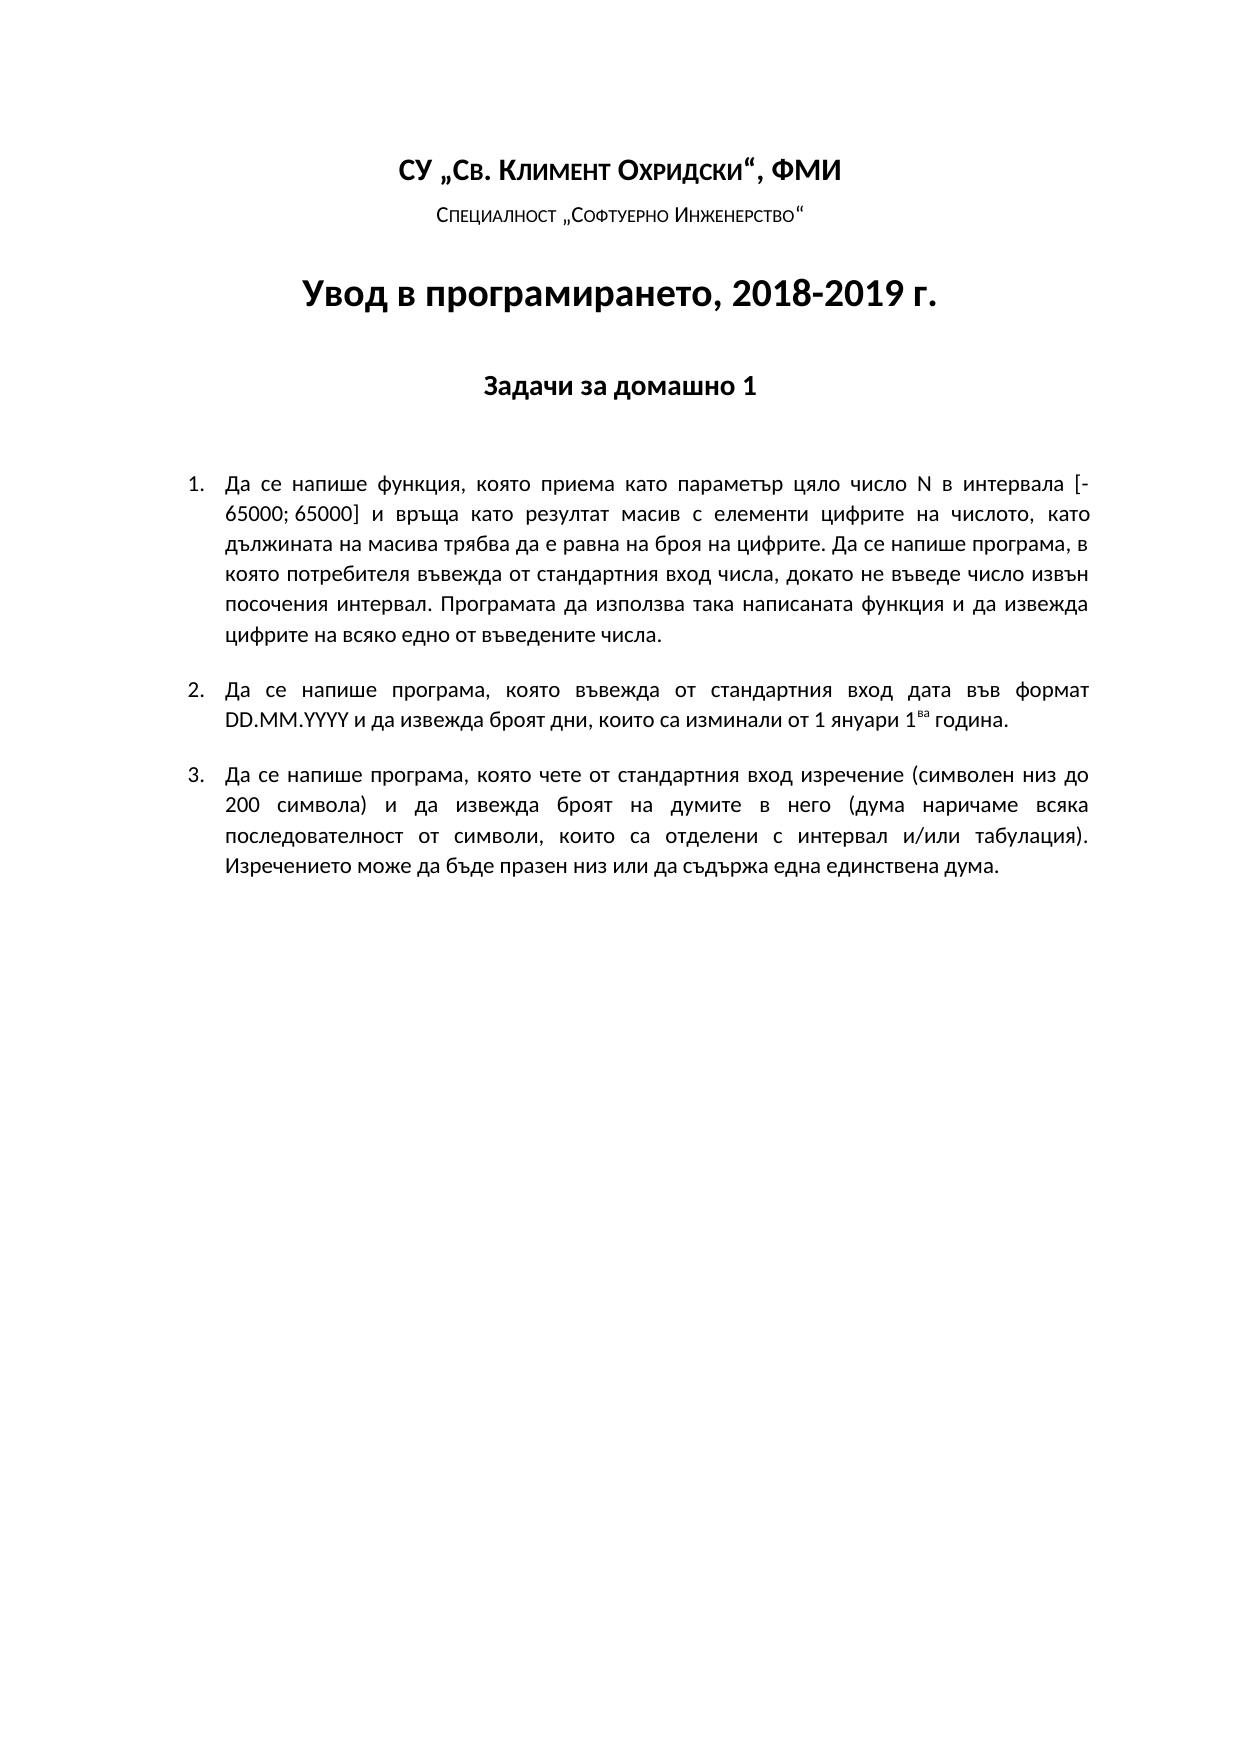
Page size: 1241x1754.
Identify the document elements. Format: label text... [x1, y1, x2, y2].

text Увод в програмирането, 2018-2019 г. [150, 268, 1090, 317]
text Задачи за домашно 1 [150, 367, 1090, 402]
text СУ „Св. Климент Охридски“, ФМИ [150, 150, 1090, 188]
list Да се напише програма, която чете от стандартния вход изречение (символен низ до 200 символа) и да извежда броят на думите в него (дума наричаме всяка последователност от символи, които са отделени с интервал и/или табулация). Изречението може да бъде празен низ или да съдържа една единствена дума. [187, 760, 1090, 879]
list Да се напише програма, която въвежда от стандартния вход дата във формат DD.MM.YYYY и да извежда броят дни, които са изминали от 1 януари 1ва година. [187, 675, 1090, 733]
text Специалност „Софтуерно Инженерство“ [150, 201, 1090, 229]
list Да се напише функция, която приема като параметър цяло число N в интервала [-65000; 65000] и връща като резултат масив с елементи цифрите на числото, като дължината на масива трябва да е равна на броя на цифрите. Да се напише програма, в която потребителя въвежда от стандартния вход числа, докато не въведе число извън посочения интервал. Програмата да използва така написаната функция и да извежда цифрите на всяко едно от въведените числа. [187, 469, 1090, 648]
